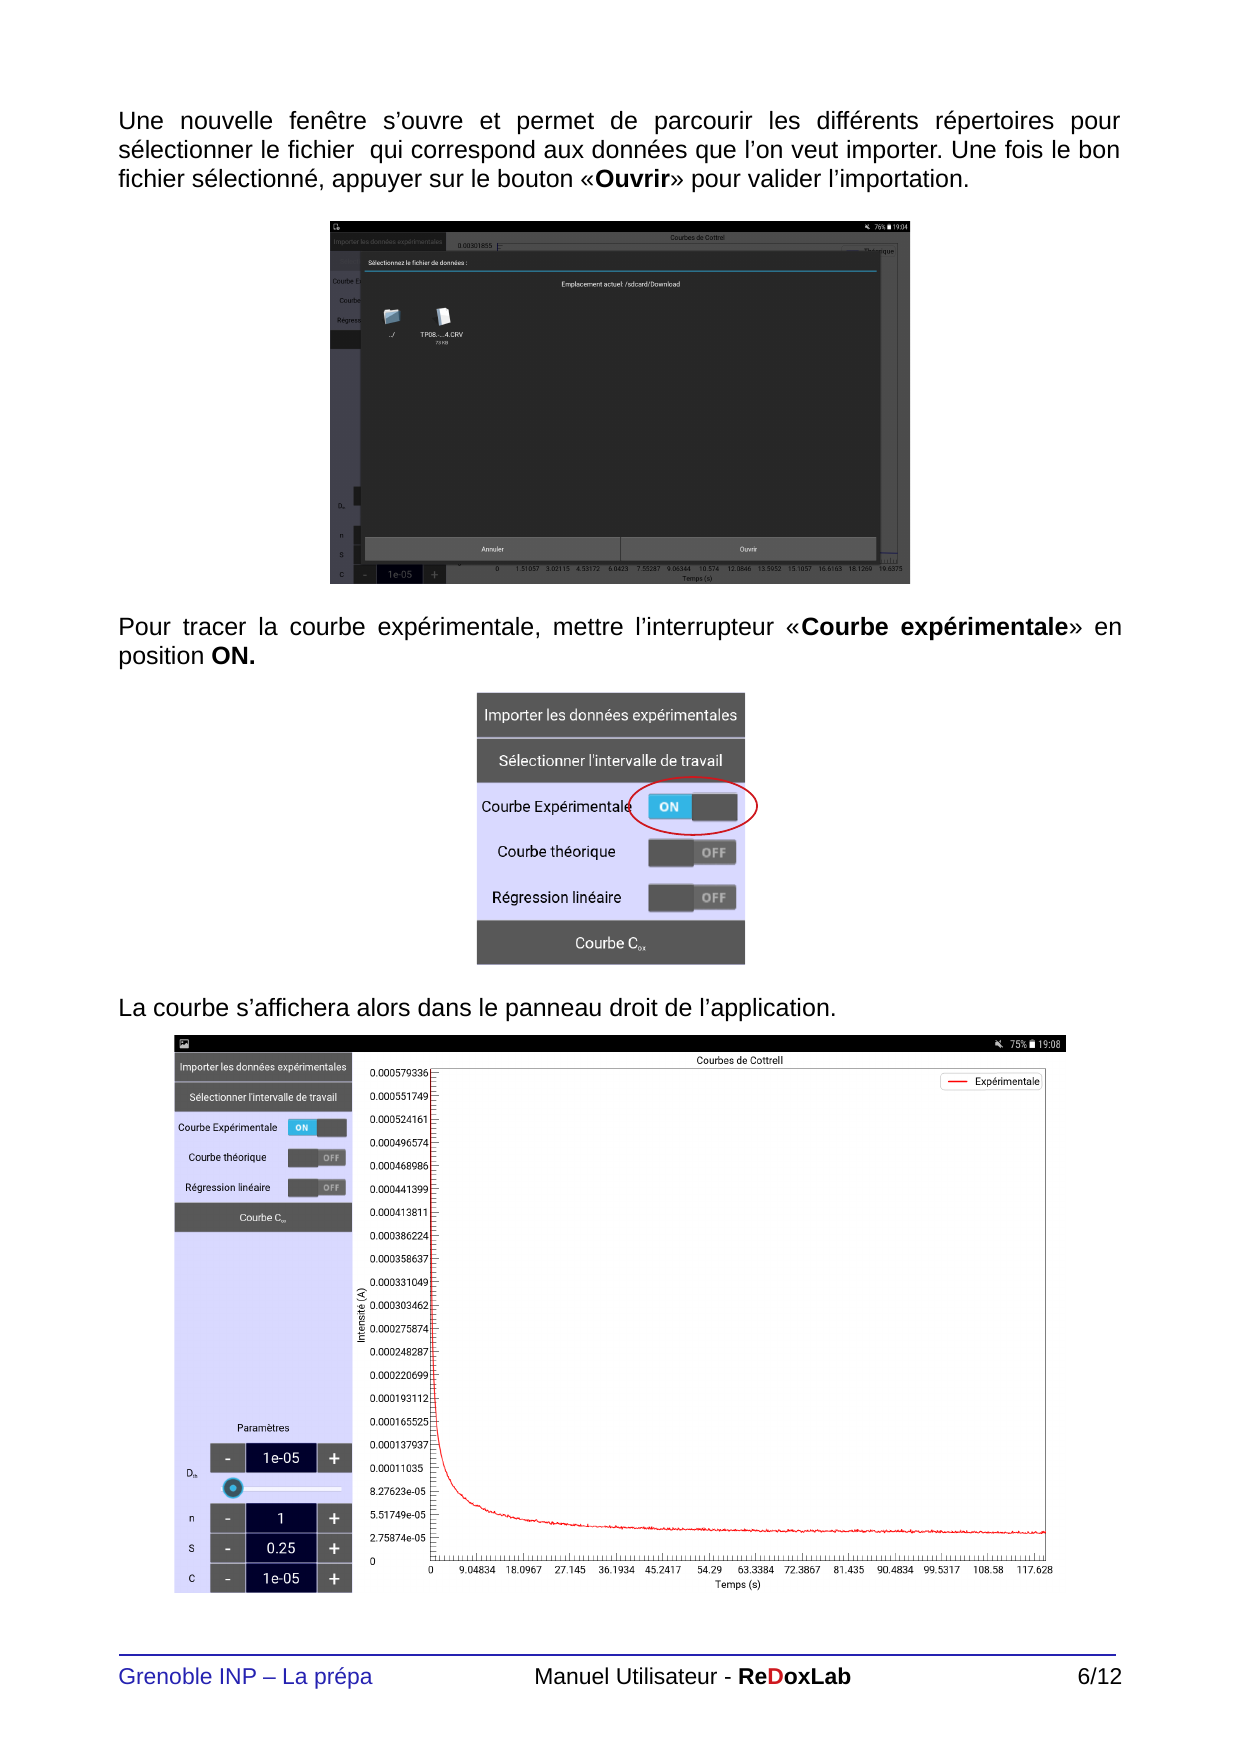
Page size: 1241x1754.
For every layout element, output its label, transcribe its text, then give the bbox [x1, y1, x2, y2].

picture [476, 692, 746, 965]
picture [330, 221, 911, 584]
text Une nouvelle fenêtre s’ouvre et permet de parcourir les différents répertoires pour sélectionner le fichier qui correspond aux données que l’on veut importer. Une fois le bon fichier sélectionné, appuyer sur le bouton «Ouvrir» pour valider l’importation. [118, 106, 1122, 192]
text La courbe s’affichera alors dans le panneau droit de l’application. [118, 993, 1122, 1022]
picture [174, 1035, 1066, 1593]
picture [630, 778, 746, 833]
text Pour tracer la courbe expérimentale, mettre l’interrupteur «Courbe expérimentale» en position ON. [118, 612, 1122, 670]
